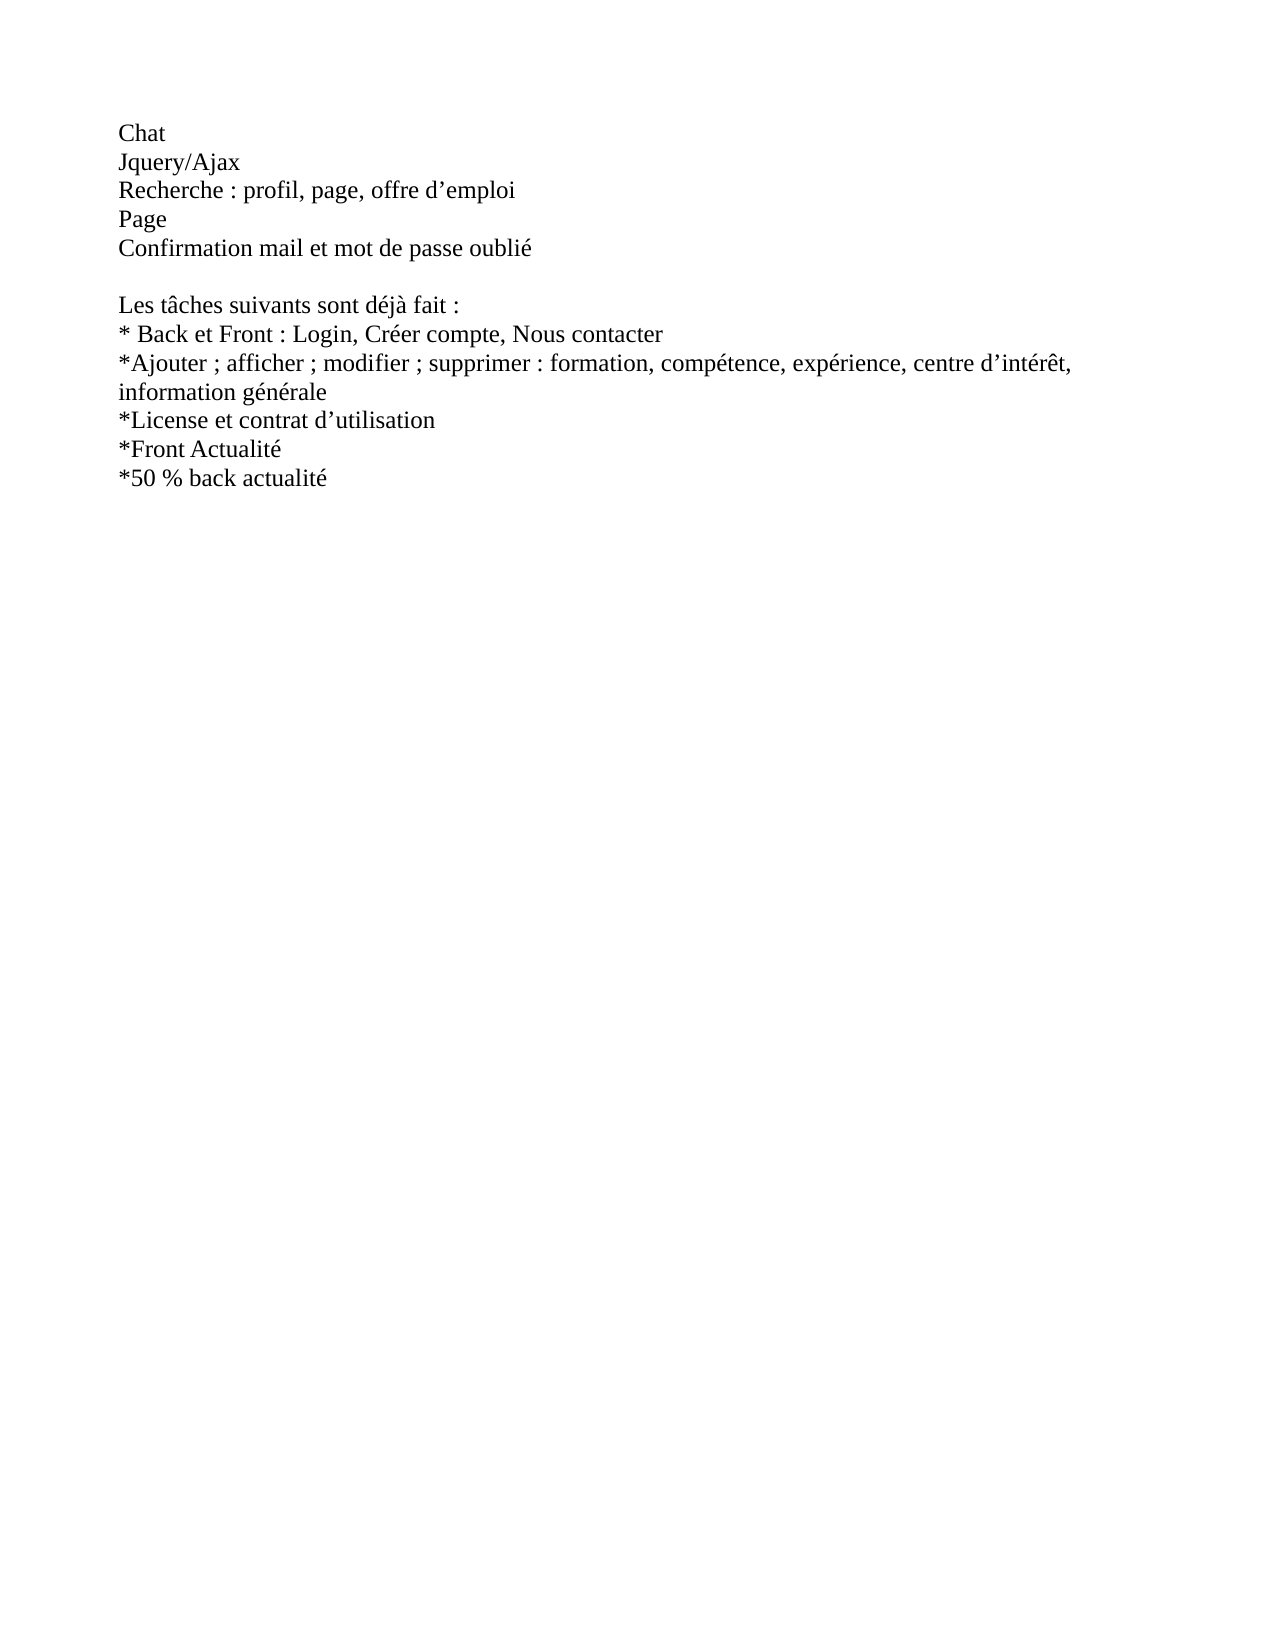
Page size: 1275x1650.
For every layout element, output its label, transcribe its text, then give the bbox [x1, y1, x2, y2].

text *Ajouter ; afficher ; modifier ; supprimer : formation, compétence, expérience, centre d’intérêt, information générale [118, 348, 1157, 406]
text Recherche : profil, page, offre d’emploi [118, 176, 1157, 204]
text * Back et Front : Login, Créer compte, Nous contacter [118, 319, 1157, 348]
text Page [118, 204, 1157, 233]
text Les tâches suivants sont déjà fait : [118, 291, 1157, 319]
text Chat [118, 118, 1157, 147]
text *License et contrat d’utilisation [118, 406, 1157, 434]
text *Front Actualité [118, 434, 1157, 463]
text *50 % back actualité [118, 463, 1157, 492]
text Jquery/Ajax [118, 147, 1157, 176]
text Confirmation mail et mot de passe oublié [118, 233, 1157, 262]
